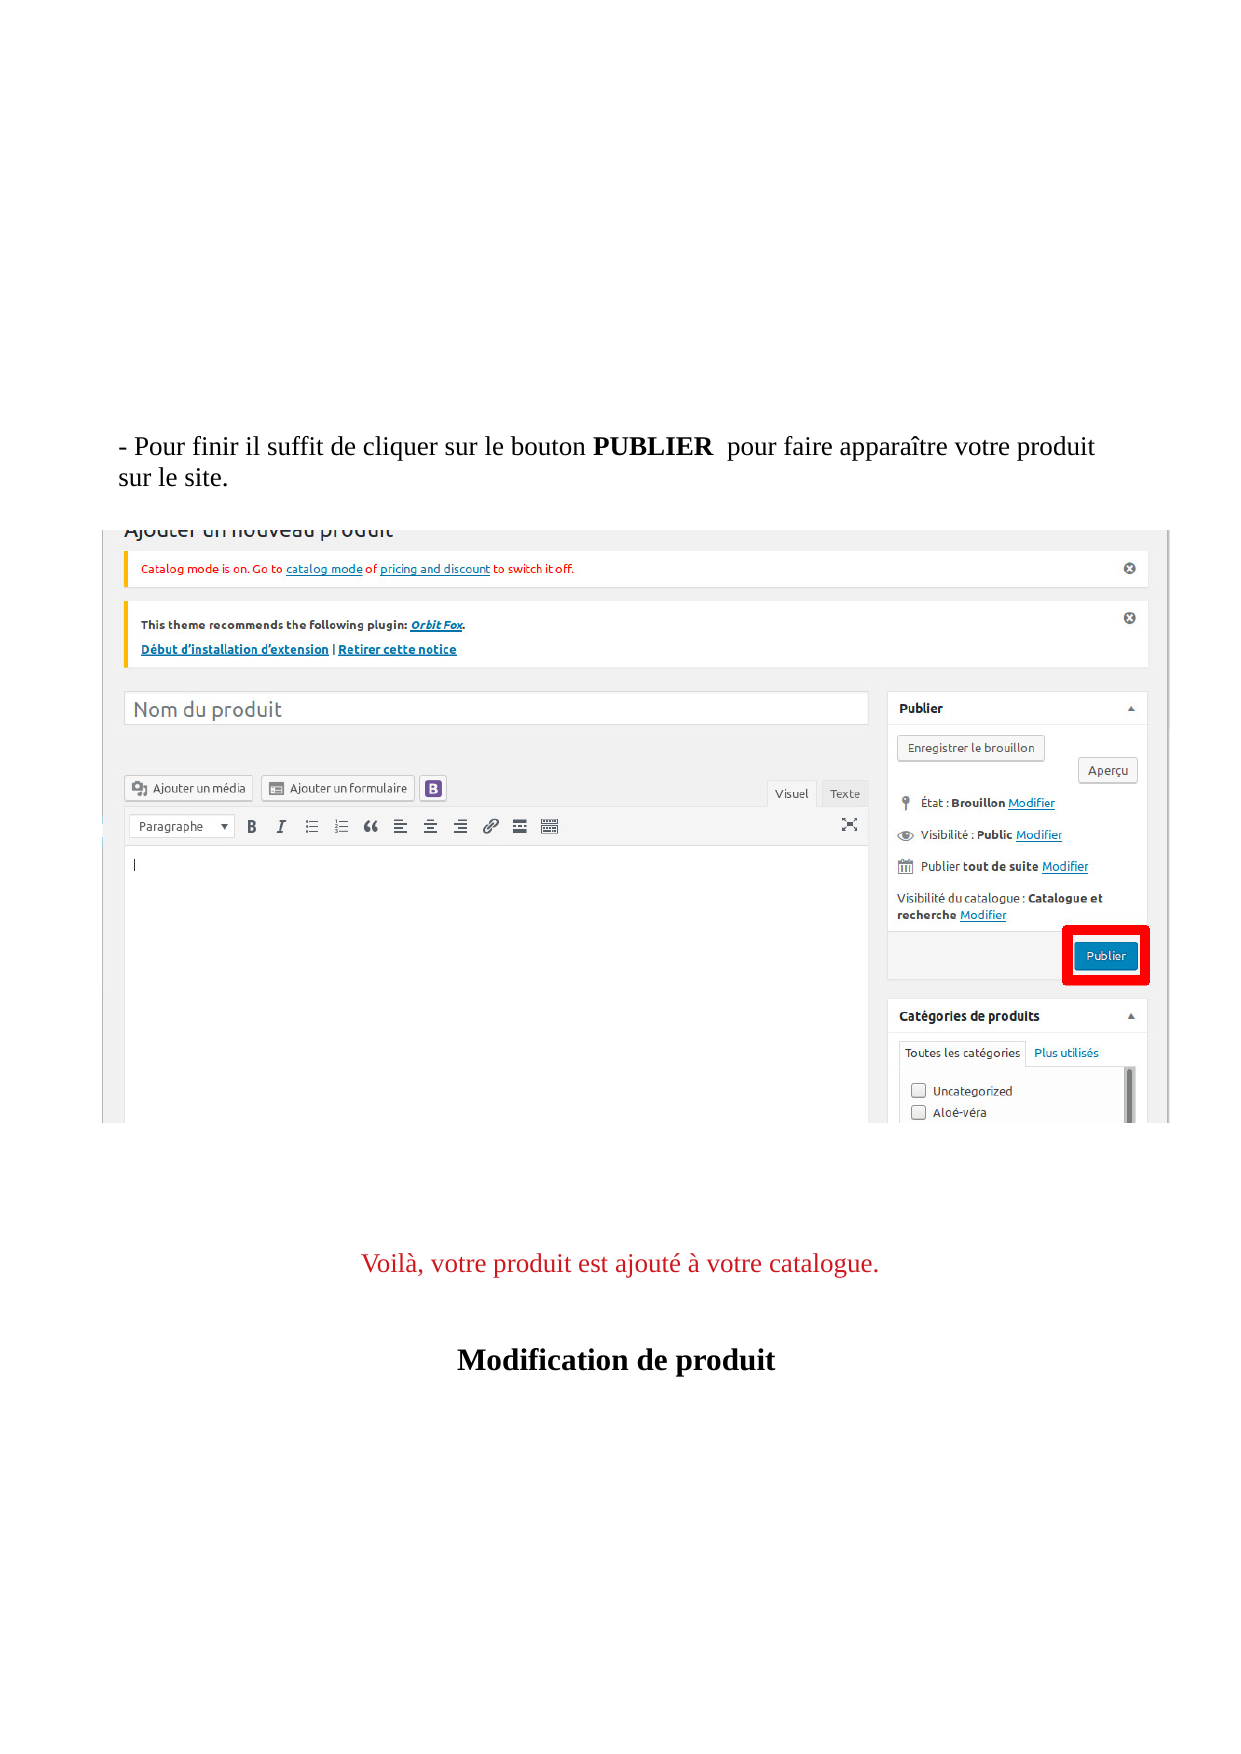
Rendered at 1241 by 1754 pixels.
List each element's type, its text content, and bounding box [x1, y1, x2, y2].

text Modification de produit [118, 1341, 1122, 1377]
text - Pour finir il suffit de cliquer sur le bouton PUBLIER pour faire apparaître votre produit sur le site. [118, 429, 1122, 492]
text Voilà, votre produit est ajouté à votre catalogue. [118, 1247, 1122, 1279]
picture [102, 530, 1170, 1123]
